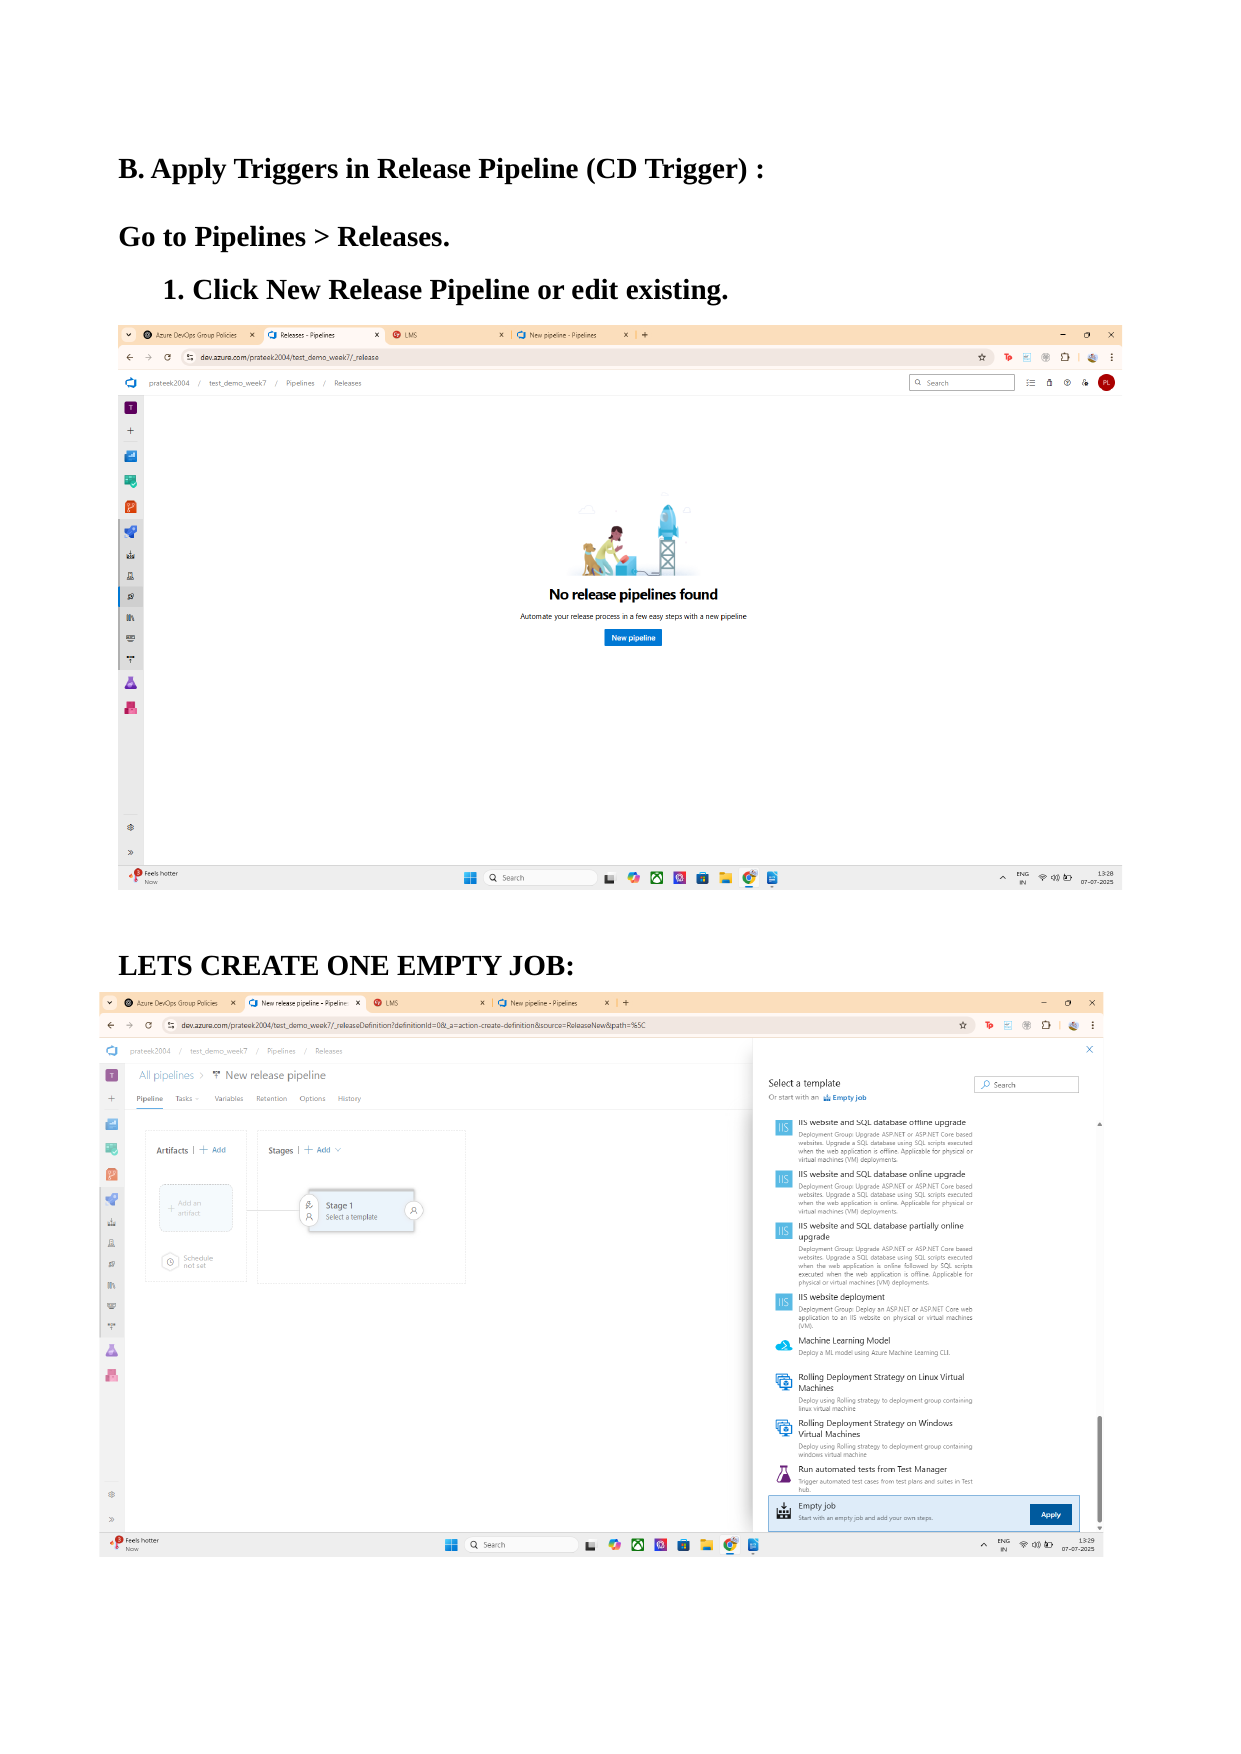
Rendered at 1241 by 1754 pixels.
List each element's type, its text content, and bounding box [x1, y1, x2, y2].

text B. Apply Triggers in Release Pipeline (CD Trigger) : [118, 152, 1122, 185]
list Click New Release Pipeline or edit existing. [162, 272, 1122, 305]
text Go to Pipelines > Releases. [118, 219, 1122, 252]
text LETS CREATE ONE EMPTY JOB: [118, 948, 1122, 981]
picture [118, 325, 1123, 890]
picture [99, 992, 1104, 1557]
